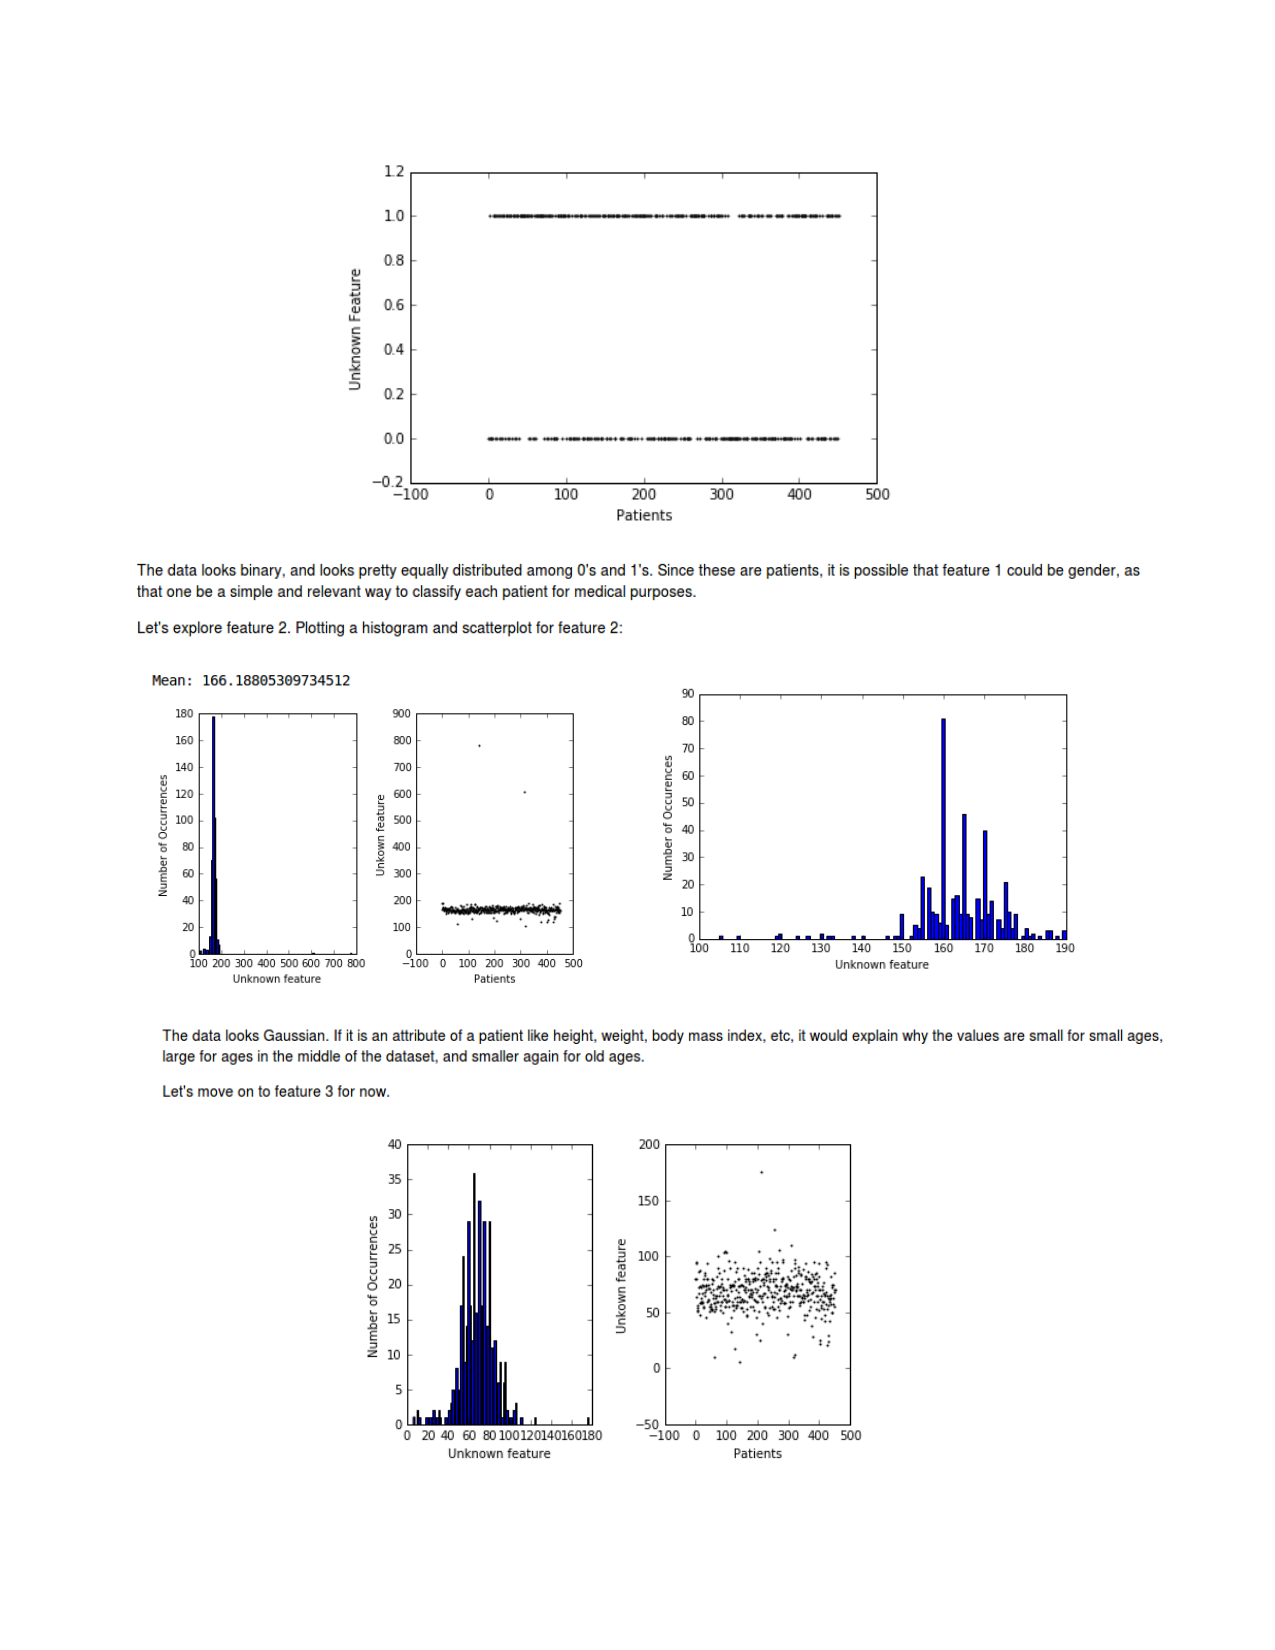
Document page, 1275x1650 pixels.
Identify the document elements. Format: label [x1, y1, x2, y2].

picture [148, 1013, 1188, 1105]
picture [321, 153, 942, 536]
picture [650, 680, 1109, 983]
picture [118, 549, 1157, 646]
picture [140, 671, 615, 991]
picture [352, 1131, 904, 1469]
